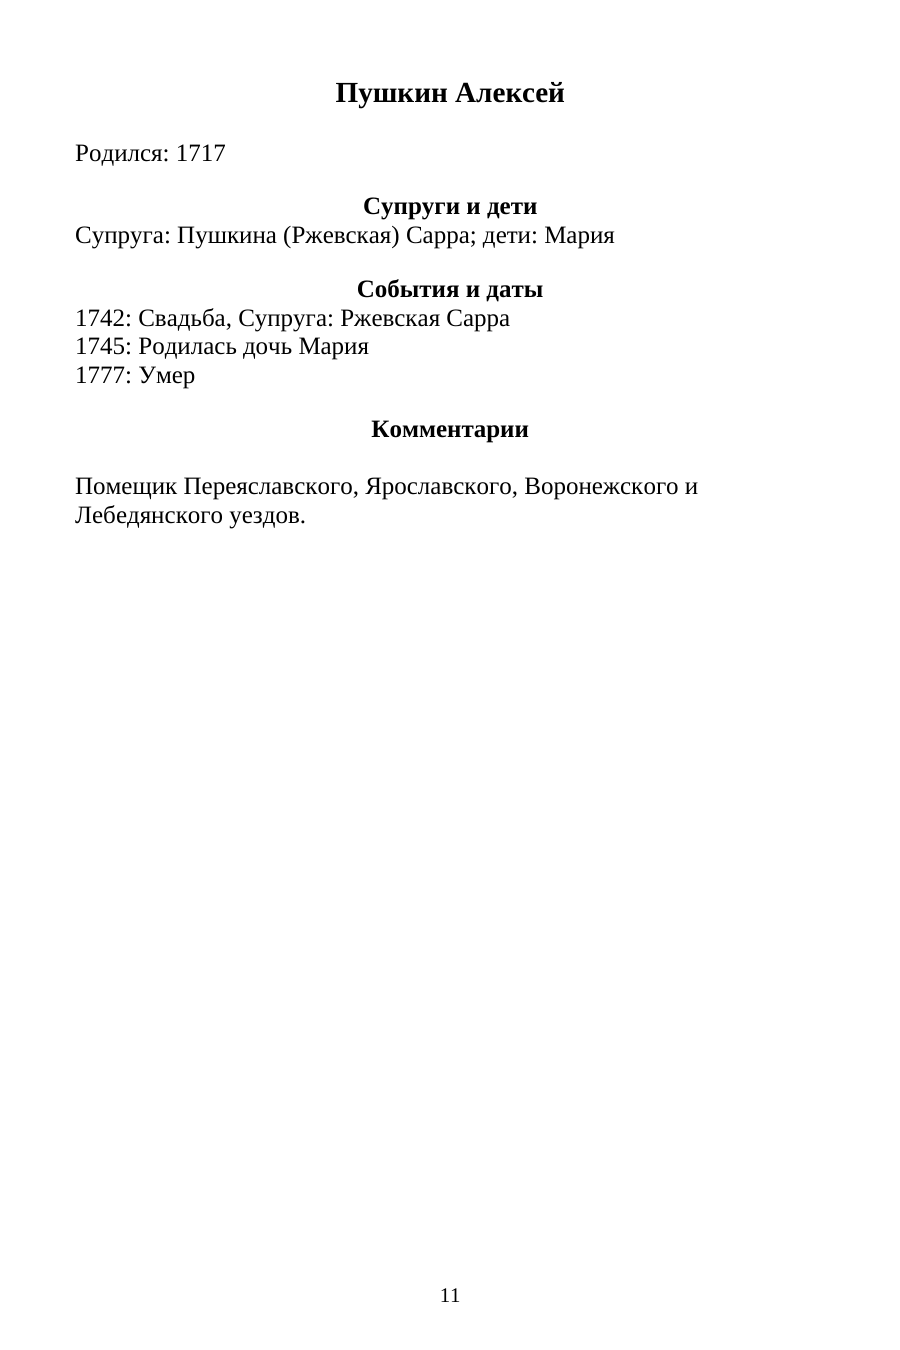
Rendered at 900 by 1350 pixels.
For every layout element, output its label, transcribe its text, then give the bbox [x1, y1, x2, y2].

text Супруга: Пушкина (Ржевская) Сарра; дети: Мария [75, 220, 825, 249]
text Помещик Переяславского, Ярославского, Воронежского и Лебедянского уездов. [75, 471, 825, 529]
text Родился: 1717 [75, 138, 825, 166]
text 1745: Родилась дочь Мария [75, 331, 825, 360]
subtitle Супруги и дети [75, 191, 825, 220]
text 1742: Свадьба, Супруга: Ржевская Сарра [75, 303, 825, 331]
subtitle События и даты [75, 274, 825, 303]
subtitle Комментарии [75, 414, 825, 443]
subtitle Пушкин Алексей [75, 75, 825, 108]
text 1777: Умер [75, 360, 825, 389]
